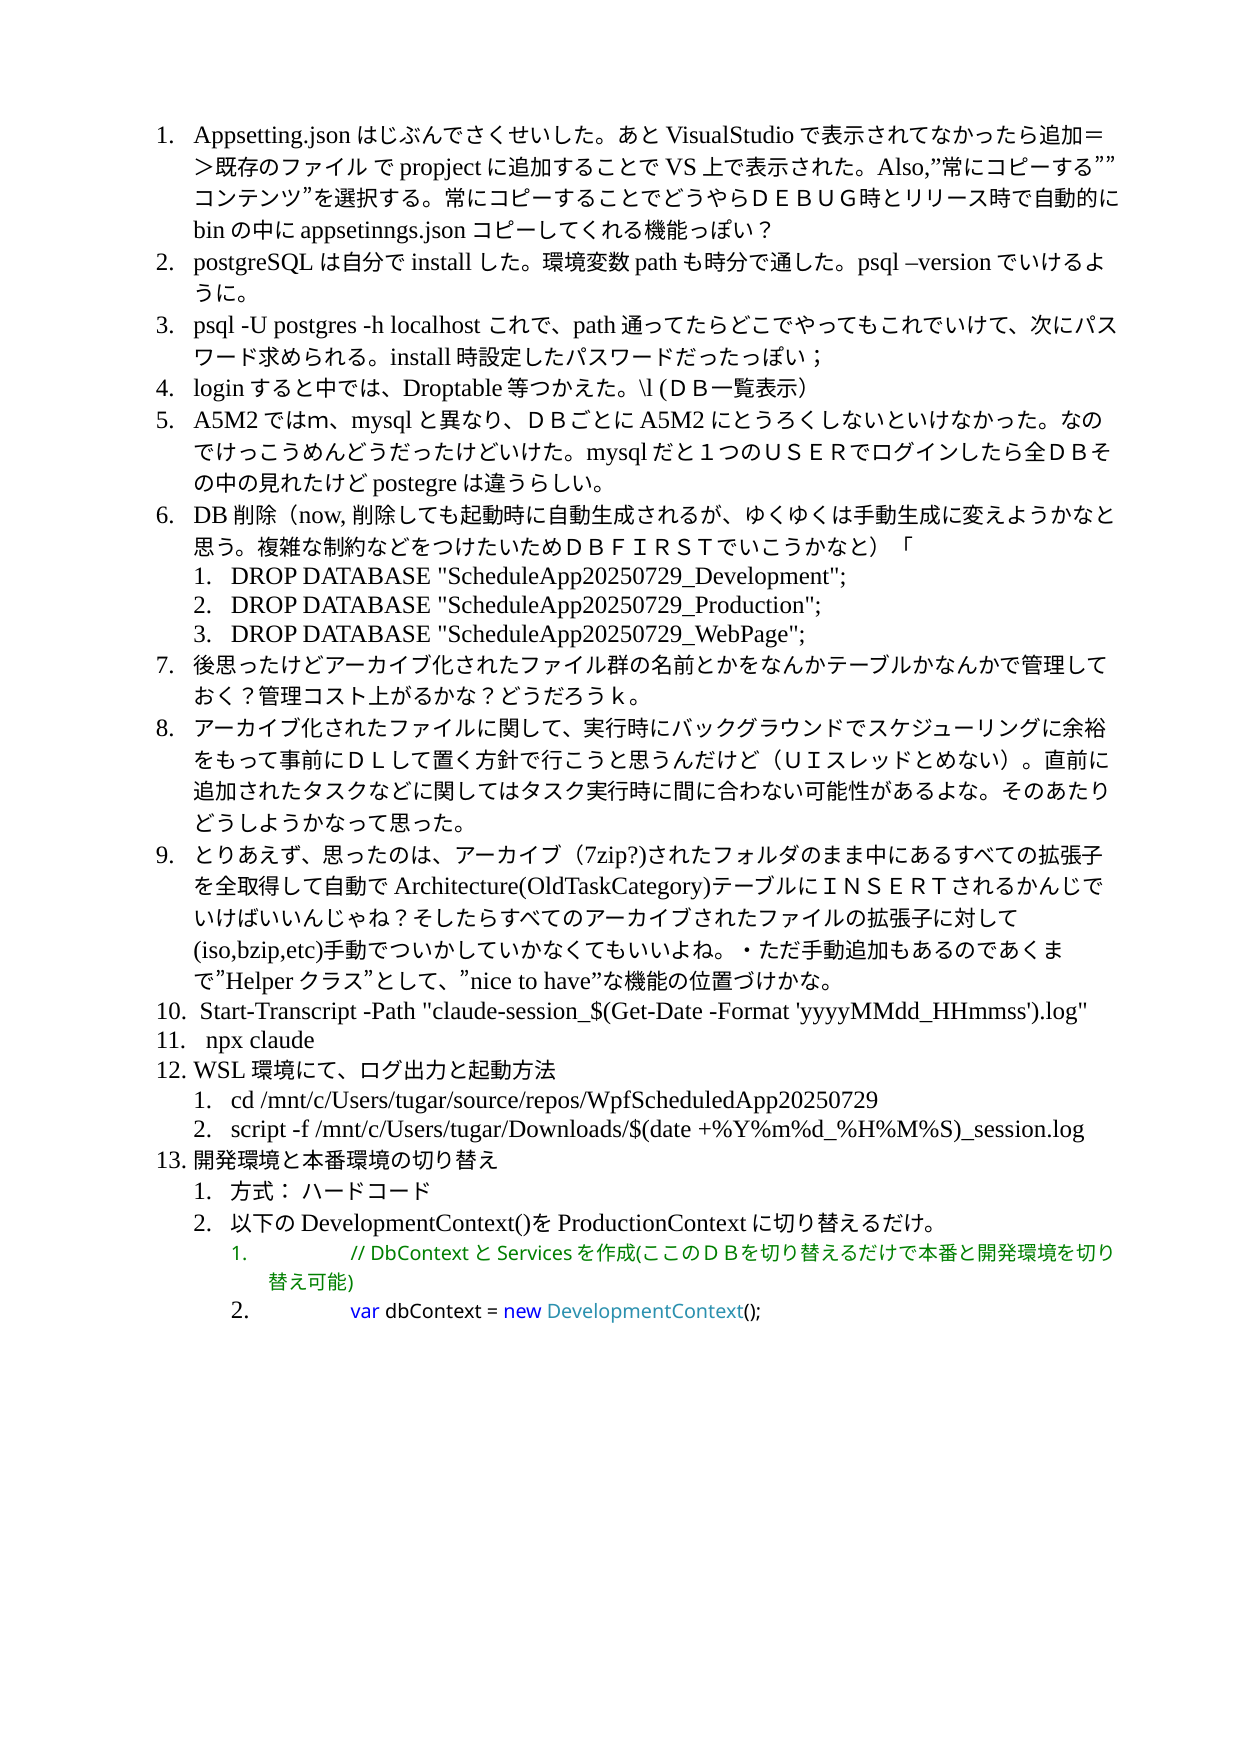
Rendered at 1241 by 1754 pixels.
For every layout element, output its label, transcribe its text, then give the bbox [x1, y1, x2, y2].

list A5M2ではｍ、mysqlと異なり、ＤＢごとにA5M2にとうろくしないといけなかった。なのでけっこうめんどうだったけどいけた。mysqlだと１つのＵＳＥＲでログインしたら全ＤＢその中の見れたけどpostegreは違うらしい。 [156, 403, 1122, 498]
list WSL環境にて、ログ出力と起動方法 [156, 1053, 1122, 1085]
list Start-Transcript -Path "claude-session_$(Get-Date -Format 'yyyyMMdd_HHmmss').log" [156, 996, 1122, 1025]
list 後思ったけどアーカイブ化されたファイル群の名前とかをなんかテーブルかなんかで管理しておく？管理コスト上がるかな？どうだろうｋ。 [156, 648, 1122, 711]
list psql -U postgres -h localhost これで、path通ってたらどこでやってもこれでいけて、次にパスワード求められる。install時設定したパスワードだったっぽい； [156, 308, 1122, 371]
list 方式： ハードコード [193, 1174, 1122, 1206]
list loginすると中では、Droptable等つかえた。\l (ＤＢ一覧表示） [156, 371, 1122, 403]
list DROP DATABASE "ScheduleApp20250729_Production"; [193, 590, 1122, 619]
list アーカイブ化されたファイルに関して、実行時にバックグラウンドでスケジューリングに余裕をもって事前にＤＬして置く方針で行こうと思うんだけど（ＵＩスレッドとめない）。直前に追加されたタスクなどに関してはタスク実行時に間に合わない可能性があるよな。そのあたりどうしようかなって思った。 [156, 711, 1122, 838]
list 開発環境と本番環境の切り替え [156, 1143, 1122, 1174]
list Appsetting.jsonはじぶんでさくせいした。あとVisualStudioで表示されてなかったら追加＝＞既存のファイル でpropjectに追加することでVS上で表示された。Also,”常にコピーする””コンテンツ”を選択する。常にコピーすることでどうやらＤＥＢＵＧ時とリリース時で自動的にbinの中にappsetinngs.jsonコピーしてくれる機能っぽい？ [156, 118, 1122, 245]
list 以下のDevelopmentContext()をProductionContextに切り替えるだけ。 [193, 1206, 1122, 1238]
list var dbContext = new DevelopmentContext(); [231, 1295, 1122, 1353]
list // DbContextとServicesを作成(ここのＤＢを切り替えるだけで本番と開発環境を切り替え可能) [231, 1238, 1122, 1295]
list DB削除（now, 削除しても起動時に自動生成されるが、ゆくゆくは手動生成に変えようかなと思う。複雑な制約などをつけたいためＤＢＦＩＲＳＴでいこうかなと）「 [156, 498, 1122, 561]
list script -f /mnt/c/Users/tugar/Downloads/$(date +%Y%m%d_%H%M%S)_session.log [193, 1114, 1122, 1143]
list とりあえず、思ったのは、アーカイブ（7zip?)されたフォルダのまま中にあるすべての拡張子を全取得して自動でArchitecture(OldTaskCategory)テーブルにＩＮＳＥＲＴされるかんじでいけばいいんじゃね？そしたらすべてのアーカイブされたファイルの拡張子に対して(iso,bzip,etc)手動でついかしていかなくてもいいよね。・ただ手動追加もあるのであくまで”Helperクラス”として、”nice to have”な機能の位置づけかな。 [156, 838, 1122, 996]
list postgreSQLは自分でinstallした。環境変数pathも時分で通した。psql –versionでいけるように。 [156, 245, 1122, 308]
list cd /mnt/c/Users/tugar/source/repos/WpfScheduledApp20250729 [193, 1085, 1122, 1114]
list DROP DATABASE "ScheduleApp20250729_WebPage"; [193, 619, 1122, 648]
list npx claude [156, 1025, 1122, 1053]
list DROP DATABASE "ScheduleApp20250729_Development"; [193, 561, 1122, 590]
